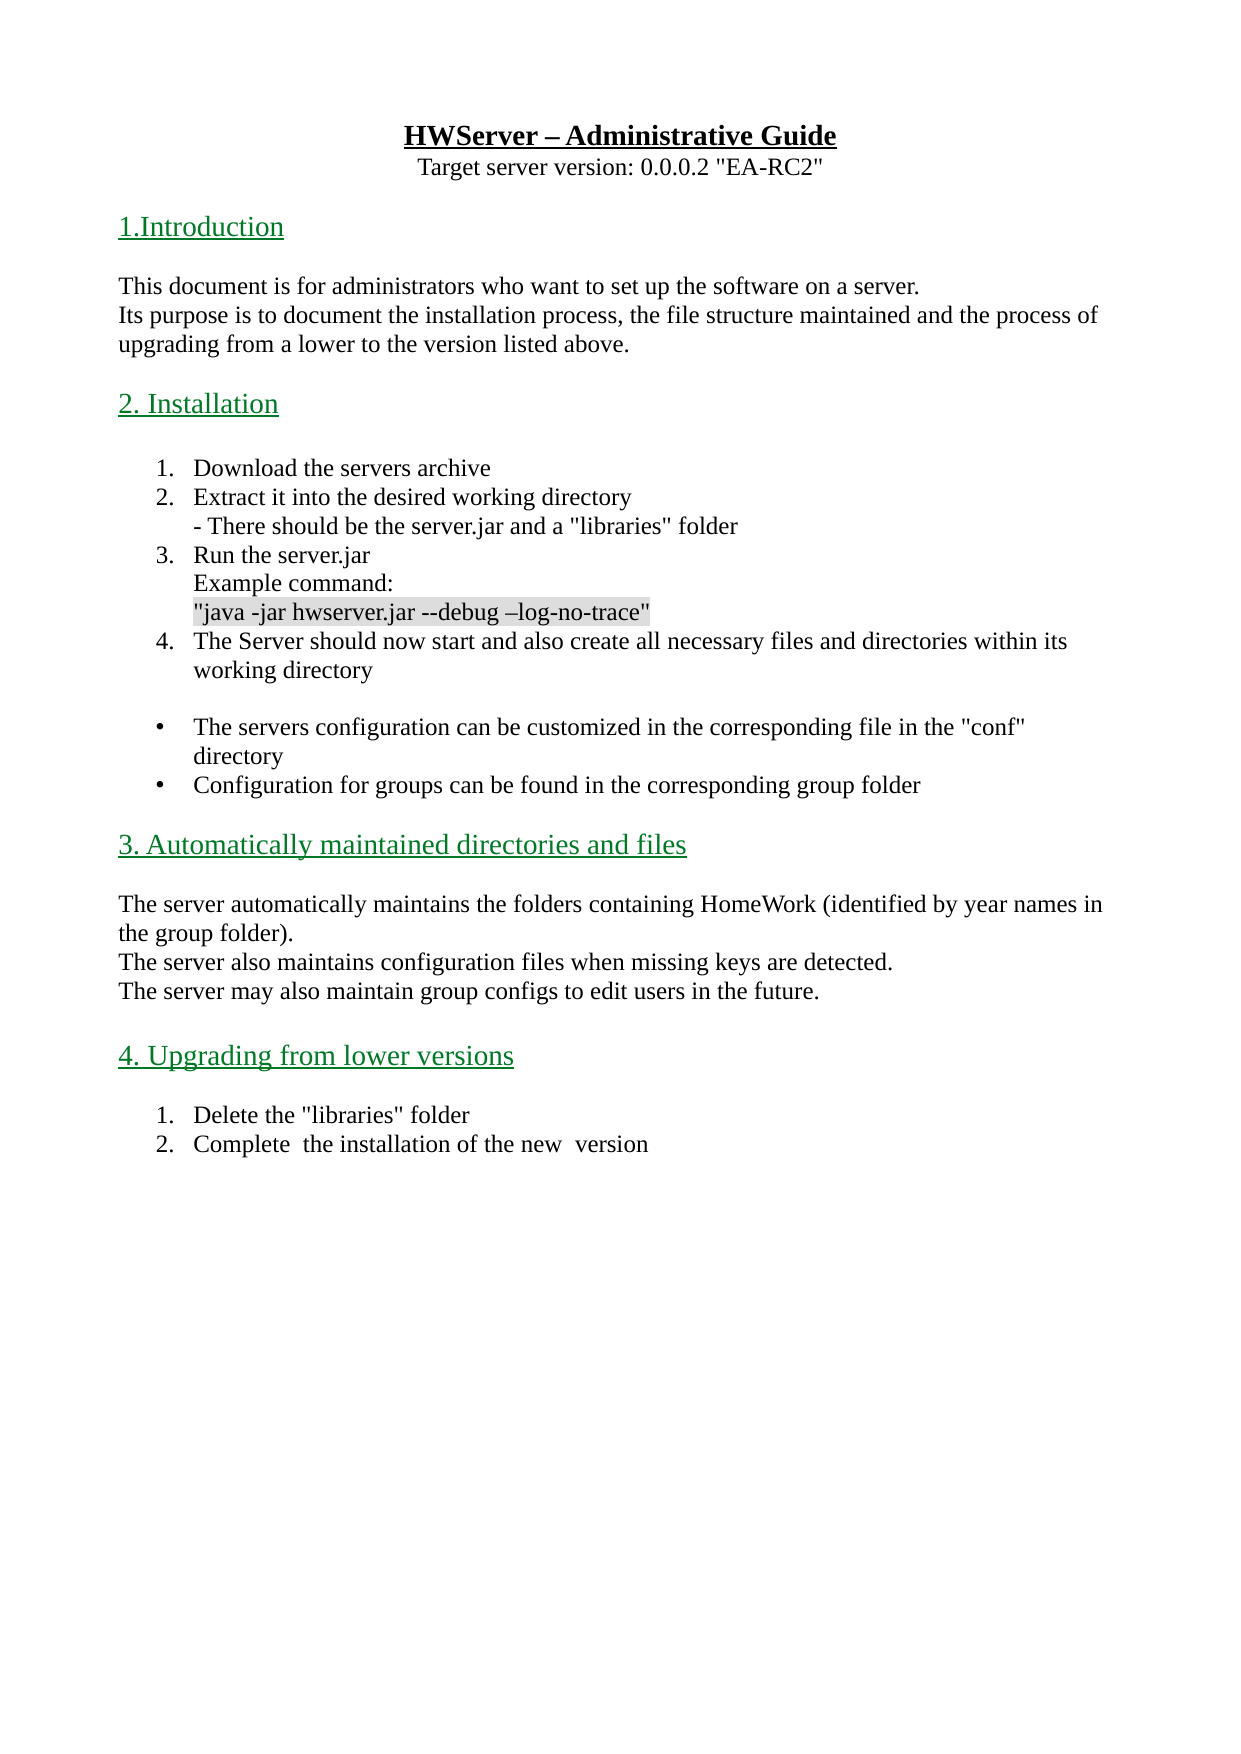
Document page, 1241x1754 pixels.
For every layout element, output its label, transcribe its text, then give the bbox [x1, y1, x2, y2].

list Configuration for groups can be found in the corresponding group folder [156, 770, 1122, 798]
text The server may also maintain group configs to edit users in the future. [118, 976, 1122, 1004]
list Download the servers archive [156, 453, 1122, 482]
text 2. Installation [118, 386, 1122, 420]
list Extract it into the desired working directory [156, 482, 1122, 511]
text 4. Upgrading from lower versions [118, 1038, 1122, 1072]
list "java -jar hwserver.jar --debug –log-no-trace" [156, 597, 1122, 626]
text 3. Automatically maintained directories and files [118, 827, 1122, 861]
list Run the server.jar [156, 540, 1122, 568]
list Delete the "libraries" folder [156, 1100, 1122, 1129]
text 1.Introduction [118, 209, 1122, 243]
list The servers configuration can be customized in the corresponding file in the "conf" directory [156, 712, 1122, 770]
text Target server version: 0.0.0.2 "EA-RC2" [118, 152, 1122, 180]
text Its purpose is to document the installation process, the file structure maintained and the process of upgrading from a lower to the version listed above. [118, 300, 1122, 358]
text The server also maintains configuration files when missing keys are detected. [118, 947, 1122, 976]
text HWServer – Administrative Guide [118, 118, 1122, 152]
list The Server should now start and also create all necessary files and directories within its working directory [156, 626, 1122, 683]
text The server automatically maintains the folders containing HomeWork (identified by year names in the group folder). [118, 889, 1122, 947]
text This document is for administrators who want to set up the software on a server. [118, 271, 1122, 300]
list - There should be the server.jar and a "libraries" folder [156, 511, 1122, 540]
list Complete the installation of the new version [156, 1129, 1122, 1158]
list Example command: [156, 568, 1122, 597]
